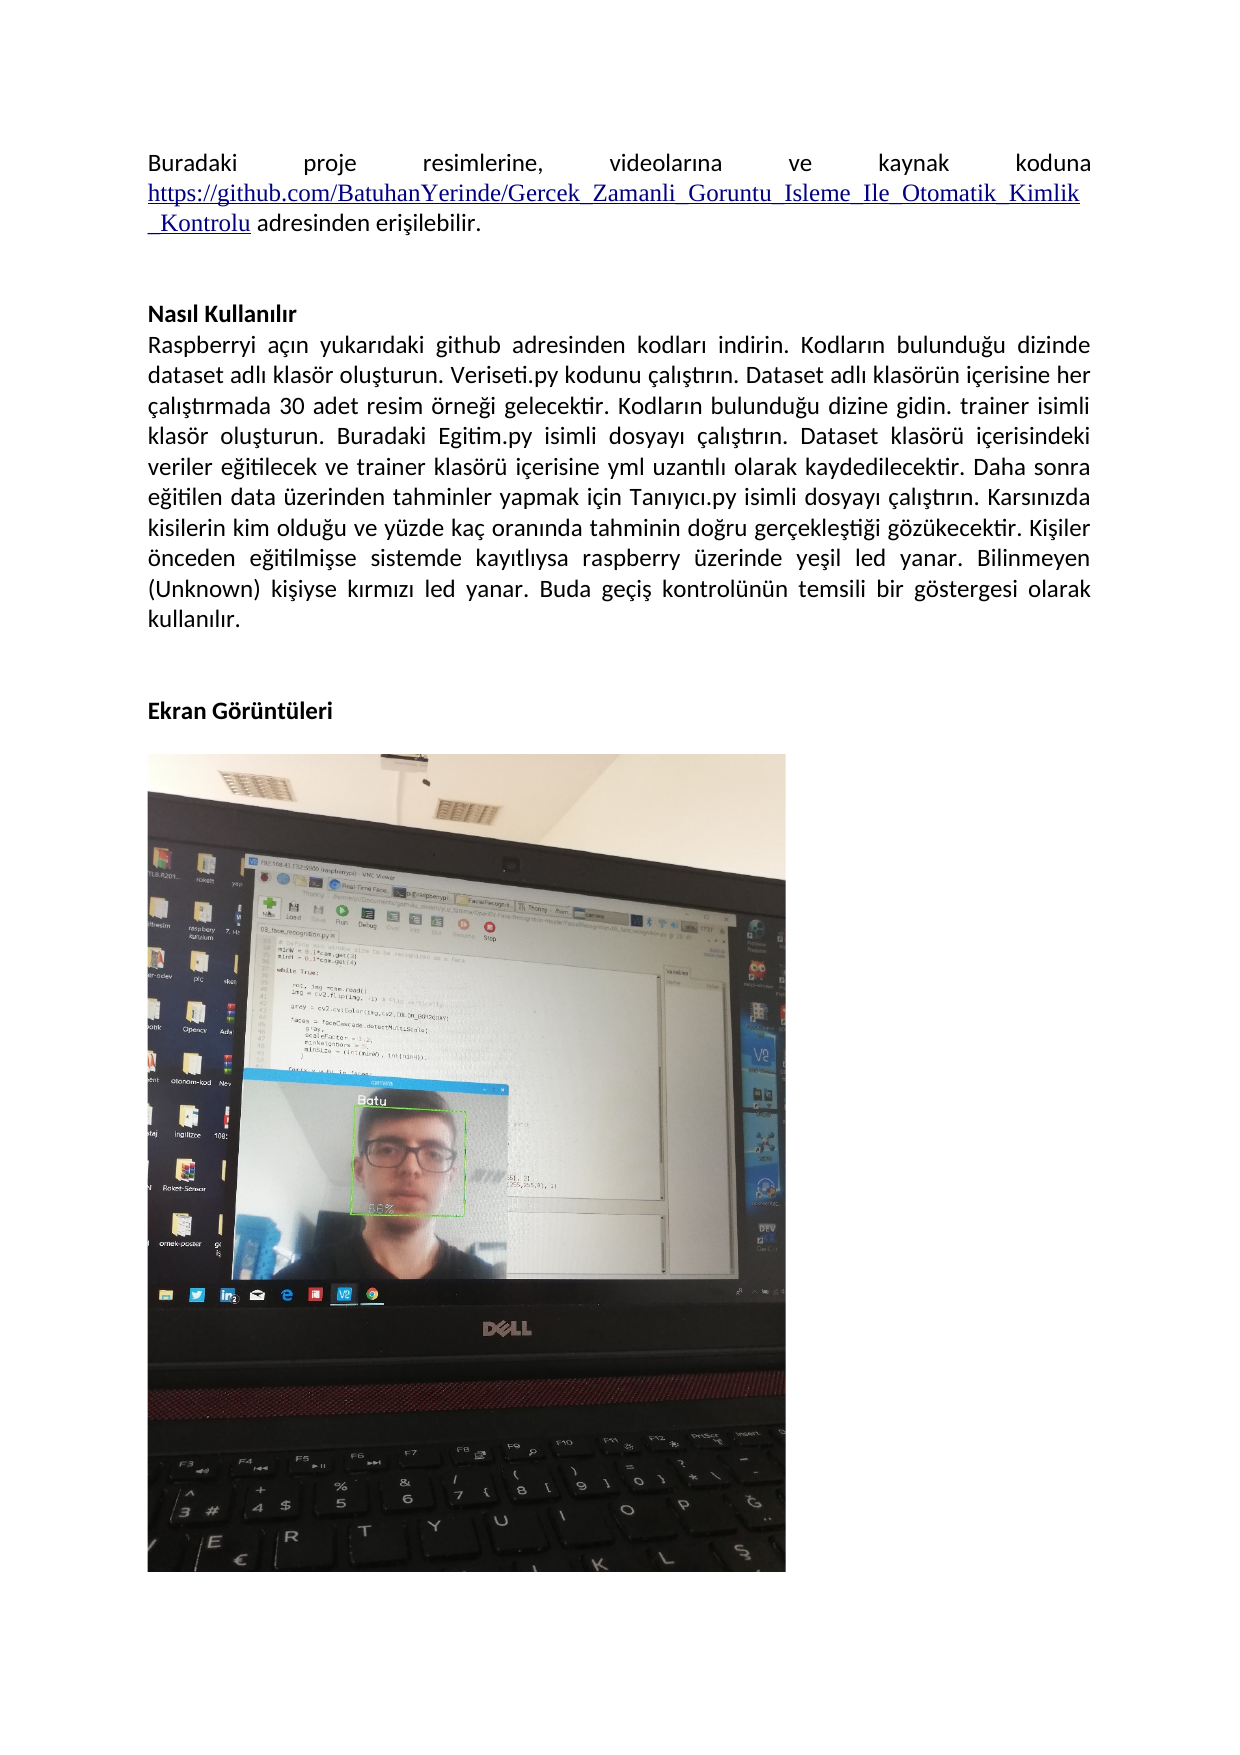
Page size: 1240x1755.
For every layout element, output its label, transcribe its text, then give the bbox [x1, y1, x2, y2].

text Ekran Görüntüleri [148, 695, 1092, 726]
text Buradaki proje resimlerine, videolarına ve kaynak koduna https://github.com/BatuhanYerinde/Gercek_Zamanli_Goruntu_Isleme_Ile_Otomatik_Kimlik_Kontrolu adresinden erişilebilir. [148, 148, 1092, 237]
text Raspberryi açın yukarıdaki github adresinden kodları indirin. Kodların bulunduğu dizinde dataset adlı klasör oluşturun. Veriseti.py kodunu çalıştırın. Dataset adlı klasörün içerisine her çalıştırmada 30 adet resim örneği gelecektir. Kodların bulunduğu dizine gidin. trainer isimli klasör oluşturun. Buradaki Egitim.py isimli dosyayı çalıştırın. Dataset klasörü içerisindeki veriler eğitilecek ve trainer klasörü içerisine yml uzantılı olarak kaydedilecektir. Daha sonra eğitilen data üzerinden tahminler yapmak için Tanıyıcı.py isimli dosyayı çalıştırın. Karsınızda kisilerin kim olduğu ve yüzde kaç oranında tahminin doğru gerçekleştiği gözükecektir. Kişiler önceden eğitilmişse sistemde kayıtlıysa raspberry üzerinde yeşil led yanar. Bilinmeyen (Unknown) kişiyse kırmızı led yanar. Buda geçiş kontrolünün temsili bir göstergesi olarak kullanılır. [148, 329, 1092, 634]
text Nasıl Kullanılır [148, 298, 1092, 329]
